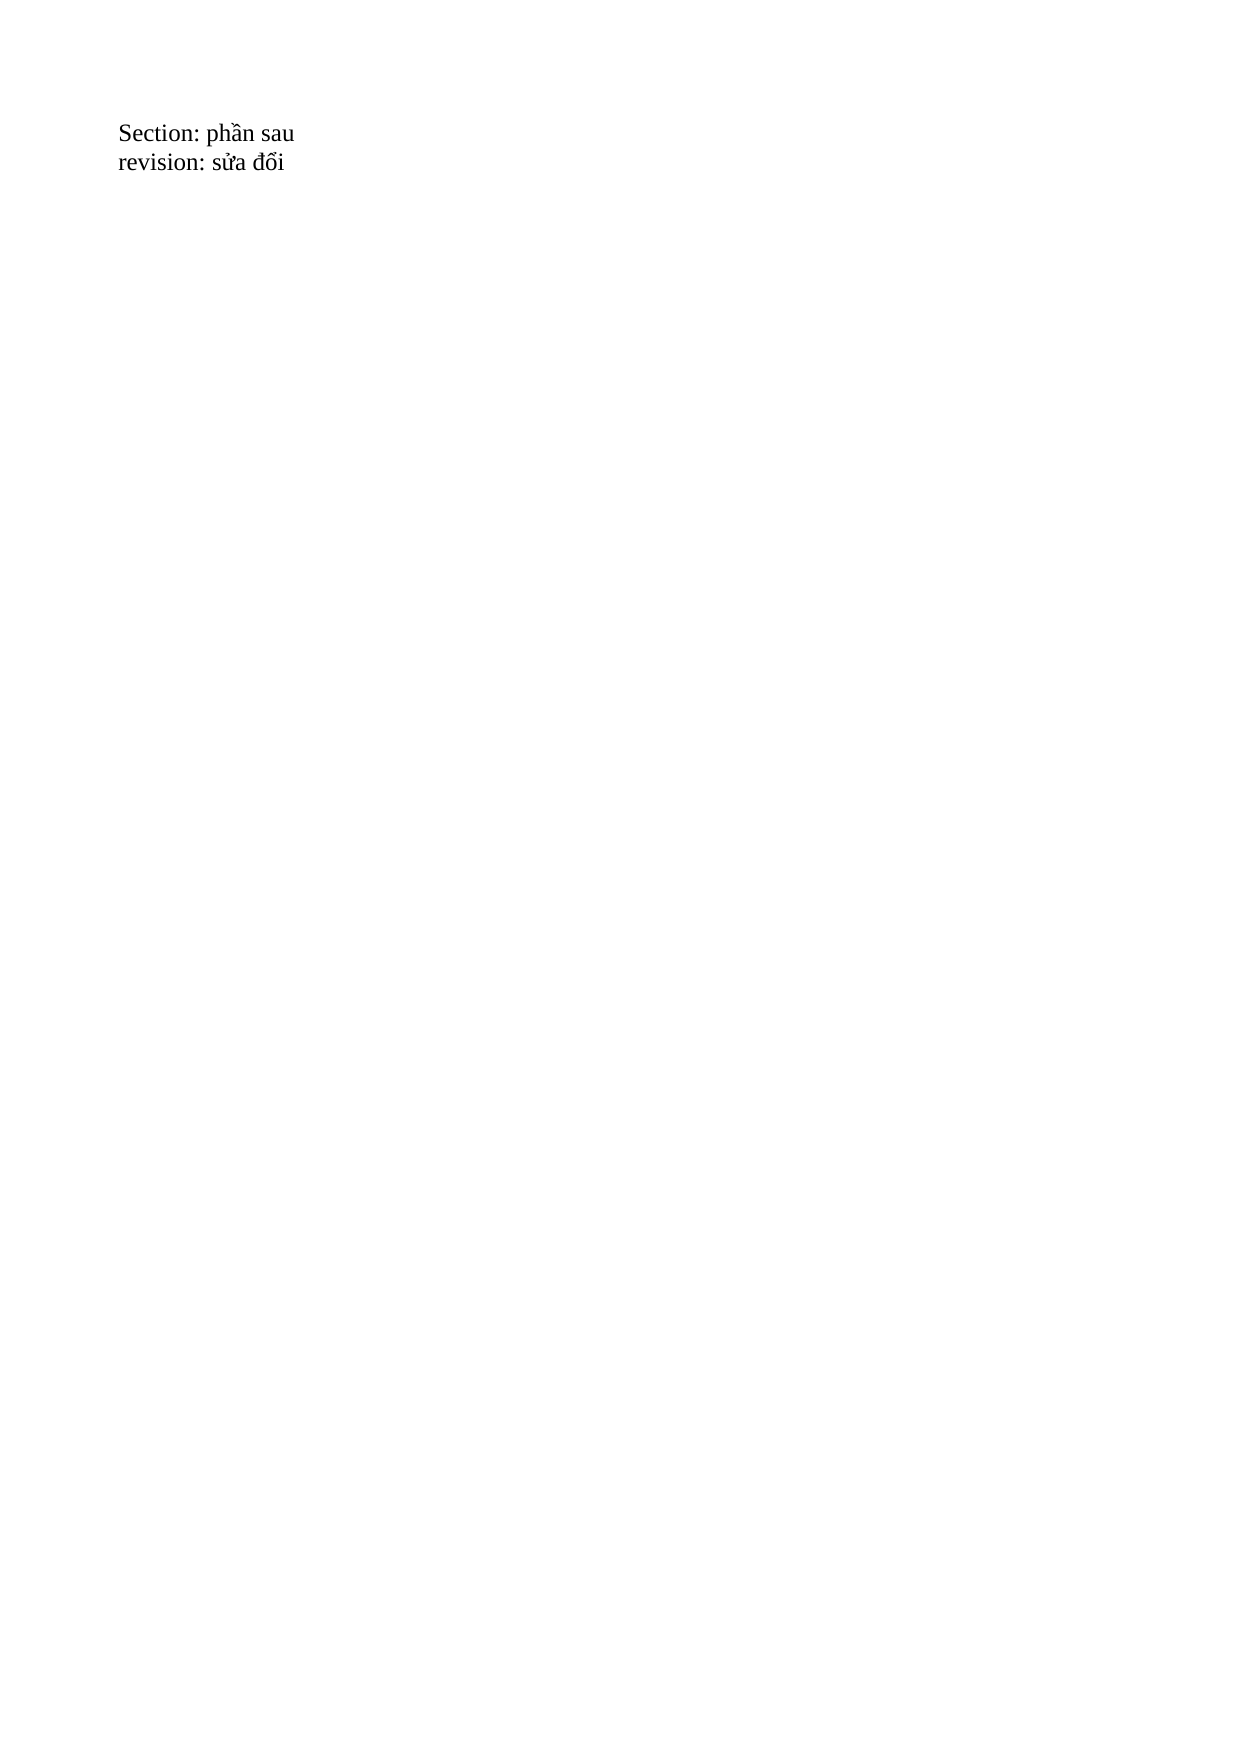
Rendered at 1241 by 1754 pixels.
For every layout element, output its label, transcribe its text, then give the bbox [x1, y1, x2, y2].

text revision: sửa đổi [118, 147, 1122, 176]
text Section: phần sau [118, 118, 1122, 147]
